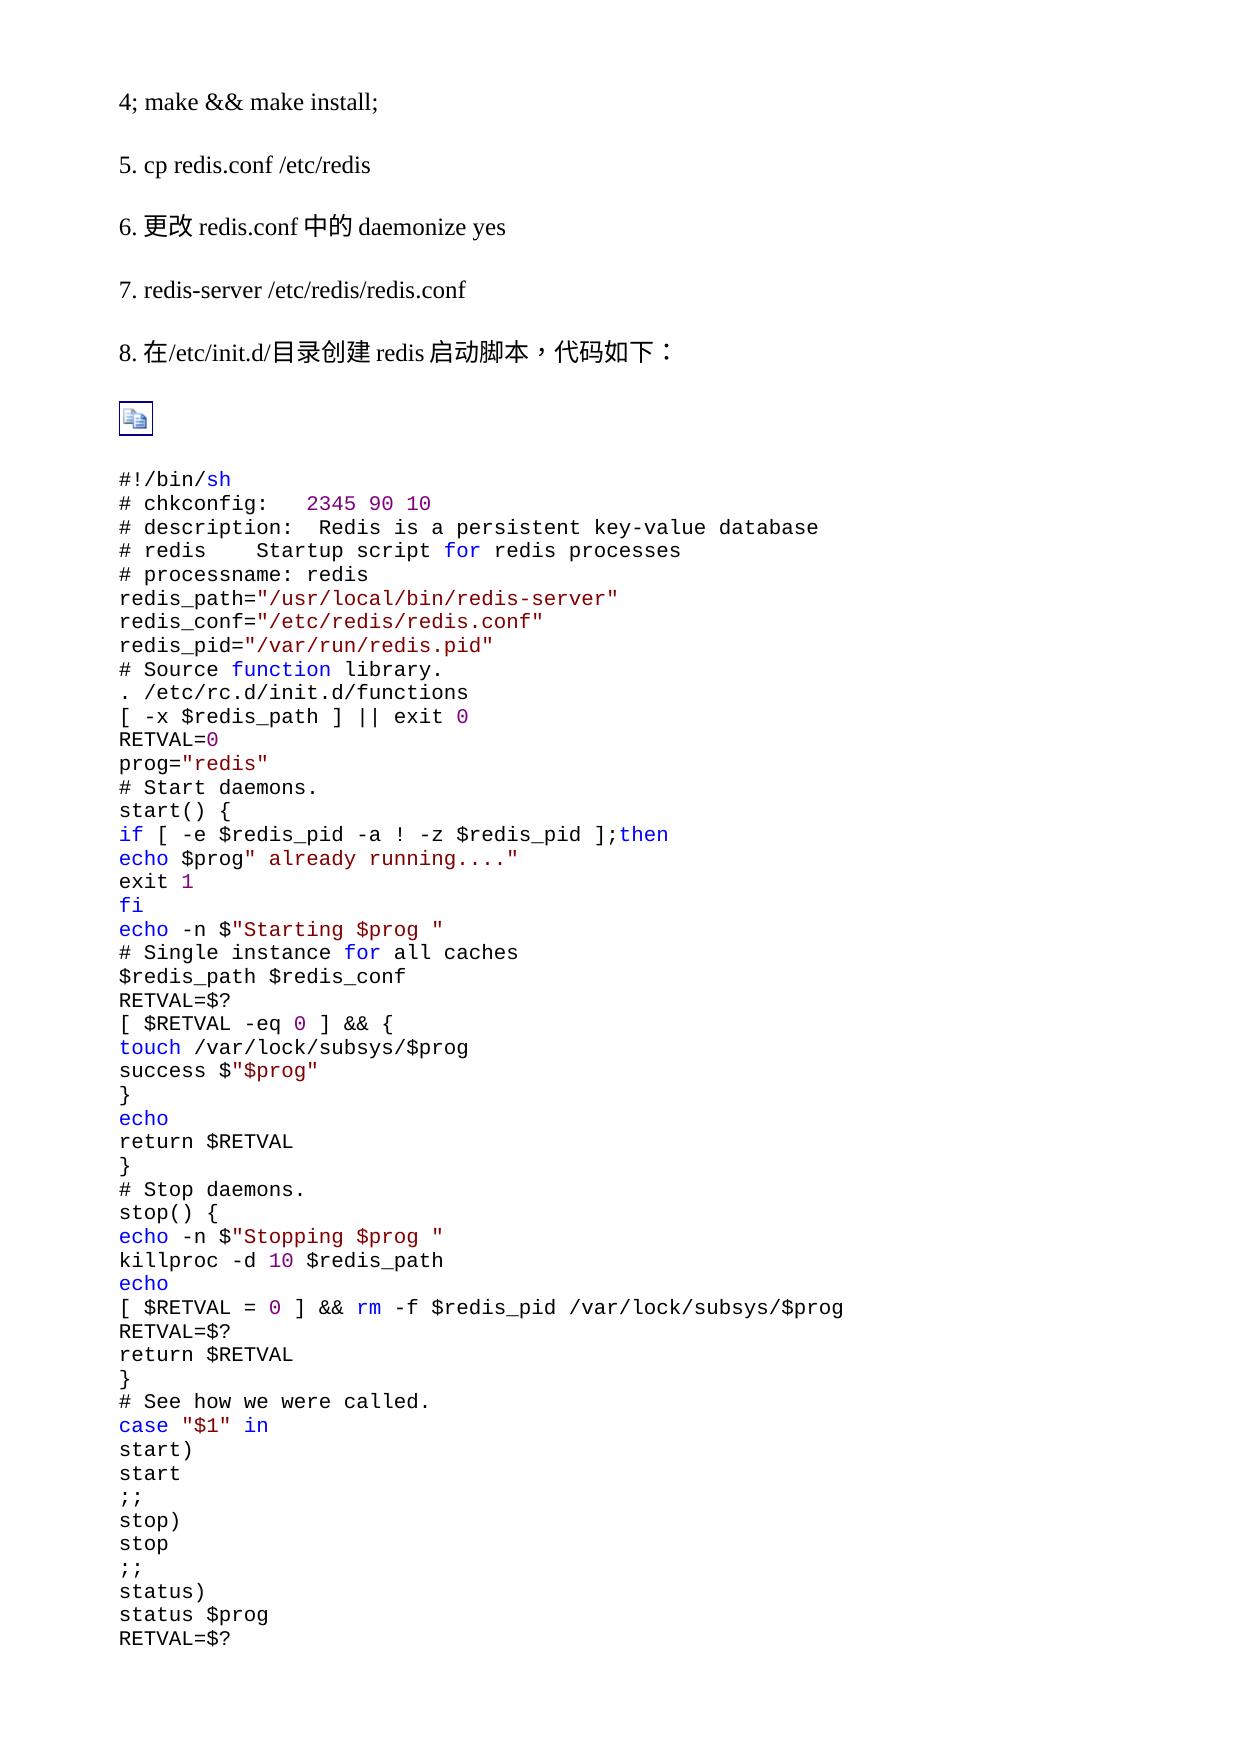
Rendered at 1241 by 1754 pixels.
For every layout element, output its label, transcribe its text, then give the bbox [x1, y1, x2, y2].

text # chkconfig: 2345 90 10 [119, 493, 1121, 517]
text start [119, 1462, 1121, 1486]
text # Source function library. [119, 658, 1121, 682]
text stop() { [119, 1202, 1121, 1226]
text RETVAL=$? [119, 1321, 1121, 1344]
text } [119, 1368, 1121, 1392]
text # processname: redis [119, 564, 1121, 588]
text 8. 在/etc/init.d/目录创建redis启动脚本，代码如下： [119, 338, 1121, 367]
text return $RETVAL [119, 1131, 1121, 1155]
text # Stop daemons. [119, 1179, 1121, 1202]
text [ $RETVAL = 0 ] && rm -f $redis_pid /var/lock/subsys/$prog [119, 1297, 1121, 1321]
picture [120, 403, 152, 434]
text RETVAL=$? [119, 1628, 1121, 1652]
text start() { [119, 800, 1121, 824]
text echo [119, 1108, 1121, 1131]
text ;; [119, 1557, 1121, 1581]
text echo $prog" already running...." [119, 848, 1121, 871]
text fi [119, 895, 1121, 919]
text return $RETVAL [119, 1344, 1121, 1368]
text case "$1" in [119, 1415, 1121, 1439]
text } [119, 1155, 1121, 1179]
text success $"$prog" [119, 1061, 1121, 1084]
text start) [119, 1439, 1121, 1462]
text redis_path="/usr/local/bin/redis-server" [119, 588, 1121, 611]
text 5. cp redis.conf /etc/redis [119, 150, 1121, 179]
text 7. redis-server /etc/redis/redis.conf [119, 276, 1121, 304]
text # Start daemons. [119, 777, 1121, 800]
text stop [119, 1533, 1121, 1557]
text . /etc/rc.d/init.d/functions [119, 682, 1121, 706]
text [ -x $redis_path ] || exit 0 [119, 706, 1121, 729]
text # See how we were called. [119, 1392, 1121, 1415]
text [ $RETVAL -eq 0 ] && { [119, 1013, 1121, 1037]
text echo -n $"Stopping $prog " [119, 1226, 1121, 1250]
text #!/bin/sh [119, 469, 1121, 493]
text echo -n $"Starting $prog " [119, 919, 1121, 942]
text # Single instance for all caches [119, 942, 1121, 966]
text if [ -e $redis_pid -a ! -z $redis_pid ];then [119, 824, 1121, 848]
text # redis Startup script for redis processes [119, 540, 1121, 564]
text # description: Redis is a persistent key-value database [119, 517, 1121, 540]
text 4; make && make install; [119, 87, 1121, 116]
text ;; [119, 1486, 1121, 1510]
text prog="redis" [119, 753, 1121, 777]
text } [119, 1084, 1121, 1108]
text redis_pid="/var/run/redis.pid" [119, 635, 1121, 658]
text killproc -d 10 $redis_path [119, 1250, 1121, 1273]
text redis_conf="/etc/redis/redis.conf" [119, 611, 1121, 635]
text RETVAL=$? [119, 989, 1121, 1013]
text 6. 更改redis.conf中的daemonize yes [119, 212, 1121, 242]
text echo [119, 1273, 1121, 1297]
text status $prog [119, 1604, 1121, 1628]
text RETVAL=0 [119, 729, 1121, 753]
text stop) [119, 1510, 1121, 1533]
text exit 1 [119, 871, 1121, 895]
text touch /var/lock/subsys/$prog [119, 1037, 1121, 1061]
text status) [119, 1581, 1121, 1604]
text $redis_path $redis_conf [119, 966, 1121, 989]
